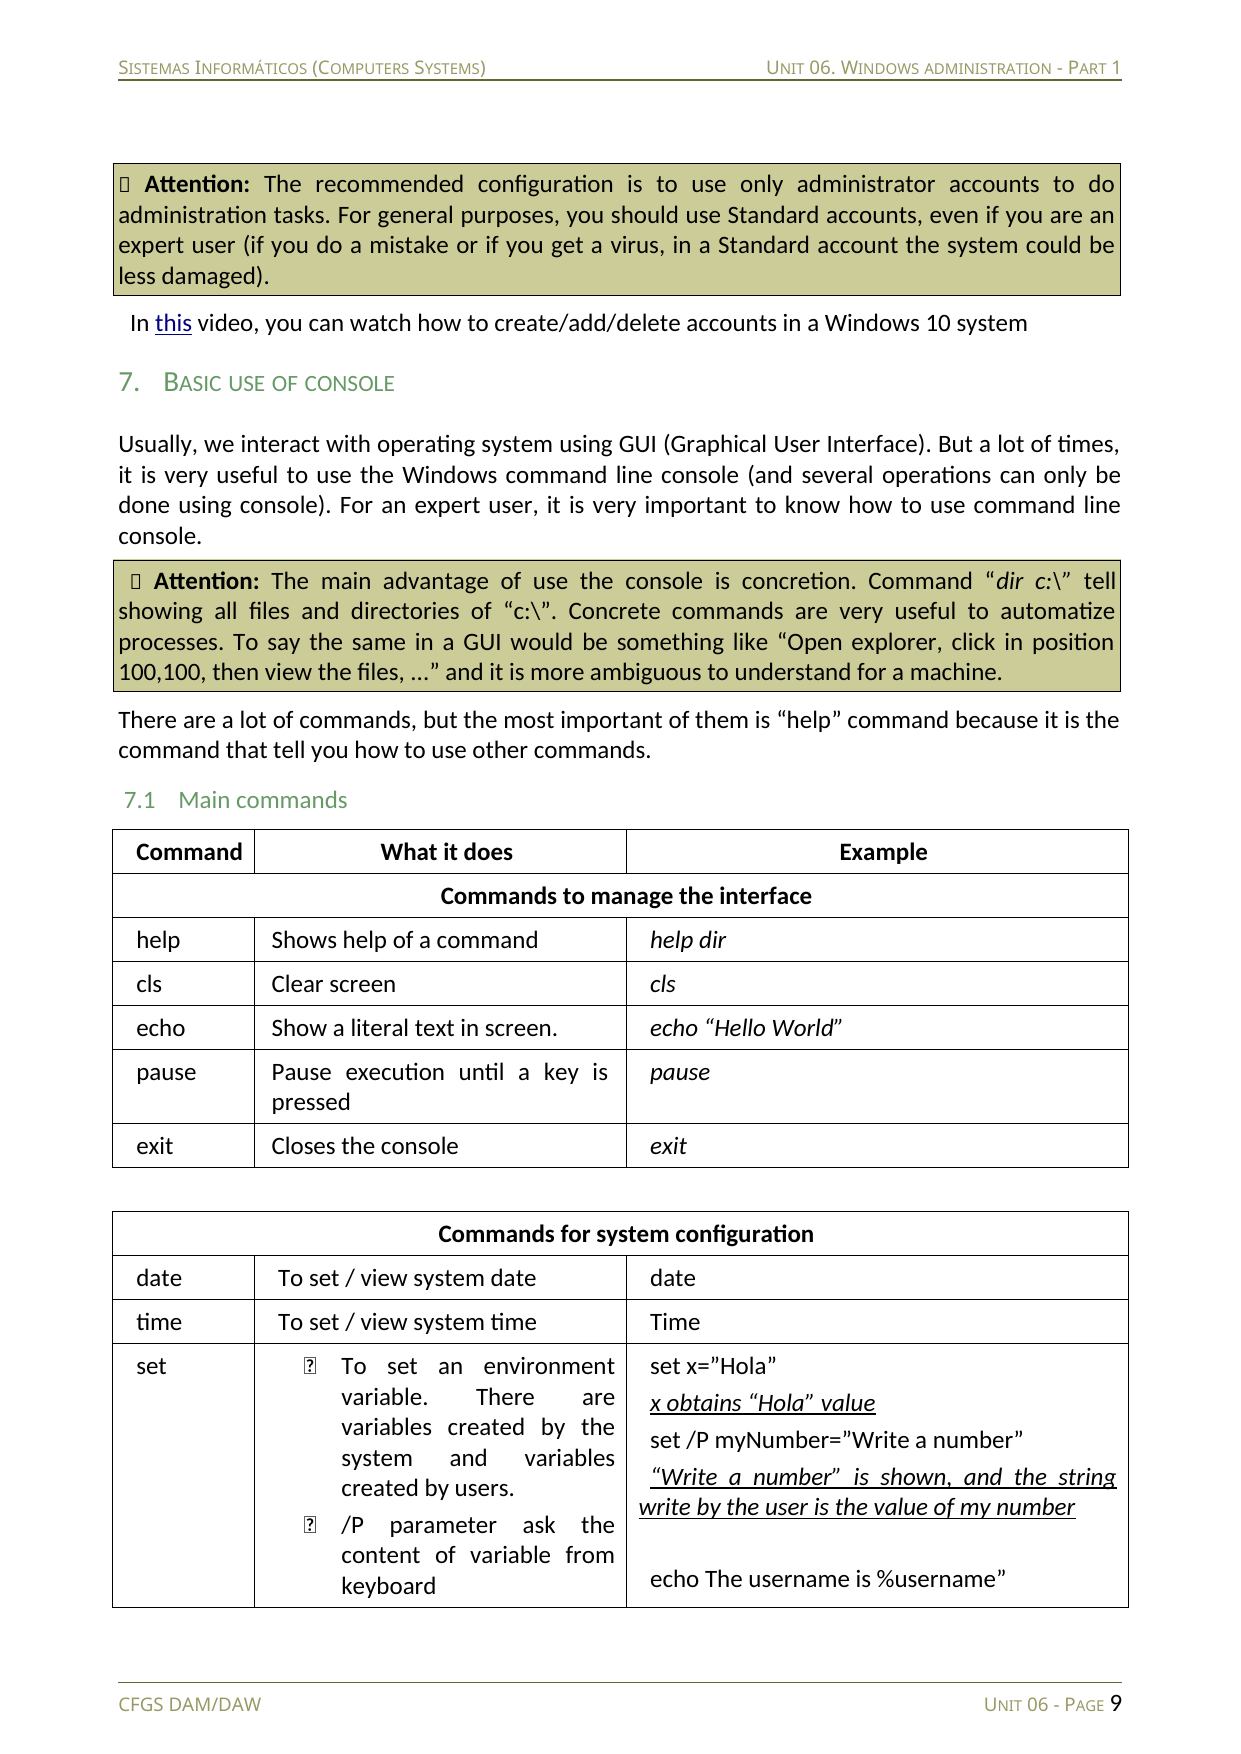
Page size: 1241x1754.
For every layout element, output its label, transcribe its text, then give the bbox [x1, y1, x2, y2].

table_cell pause [627, 1050, 1128, 1123]
table_cell To set / view system date [255, 1256, 626, 1299]
table_cell help [113, 918, 254, 961]
table_cell pause [113, 1050, 254, 1123]
text ❕ Attention: The main advantage of use the console is concretion. Command “dir c:\” tell showing all files and directories of “c:\”. Concrete commands are very useful to automatize processes. To say the same in a GUI would be something like “Open explorer, click in position 100,100, then view the files, ...” and it is more ambiguous to understand for a machine. [114, 561, 1120, 691]
text ❕ Attention: The recommended configuration is to use only administrator accounts to do administration tasks. For general purposes, you should use Standard accounts, even if you are an expert user (if you do a mistake or if you get a virus, in a Standard account the system could be less damaged). [114, 164, 1120, 295]
table_cell set [113, 1344, 254, 1607]
subtitle Main commands [118, 784, 1122, 814]
table_cell Pause execution until a key is pressed [255, 1050, 626, 1123]
table_cell time [113, 1300, 254, 1343]
subtitle Basic use of console [118, 363, 1122, 398]
table_cell Shows help of a command [255, 918, 626, 961]
table_cell To set / view system time [255, 1300, 626, 1343]
table_cell Show a literal text in screen. [255, 1006, 626, 1049]
table_header What it does [255, 830, 626, 873]
table_cell Clear screen [255, 962, 626, 1005]
table_cell cls [627, 962, 1128, 1005]
table_header Example [627, 830, 1128, 873]
table_header Commands for system configuration [113, 1212, 1128, 1255]
text In this video, you can watch how to create/add/delete accounts in a Windows 10 system [118, 308, 1122, 338]
table_cell Time [627, 1300, 1128, 1343]
table_cell To set an environment variable. There are variables created by the system and variables created by users. /P parameter ask the content of variable from keyboard echo to show value of a variable (variable should be between %). [255, 1344, 626, 1607]
table_cell Commands to manage the interface [113, 874, 1128, 917]
table_cell cls [113, 962, 254, 1005]
table_cell set x=”Hola” x obtains “Hola” value set /P myNumber=”Write a number” “Write a number” is shown, and the string write by the user is the value of my number echo The username is %username” [627, 1344, 1128, 1607]
table_cell exit [627, 1124, 1128, 1167]
text There are a lot of commands, but the most important of them is “help” command because it is the command that tell you how to use other commands. [118, 704, 1122, 765]
table_cell echo “Hello World” [627, 1006, 1128, 1049]
text Usually, we interact with operating system using GUI (Graphical User Interface). But a lot of times, it is very useful to use the Windows command line console (and several operations can only be done using console). For an expert user, it is very important to know how to use command line console. [118, 429, 1122, 551]
table_cell exit [113, 1124, 254, 1167]
table_cell echo [113, 1006, 254, 1049]
table_cell date [627, 1256, 1128, 1299]
table_cell Closes the console [255, 1124, 626, 1167]
table_cell date [113, 1256, 254, 1299]
table_cell help dir [627, 918, 1128, 961]
table_header Command [113, 830, 254, 873]
